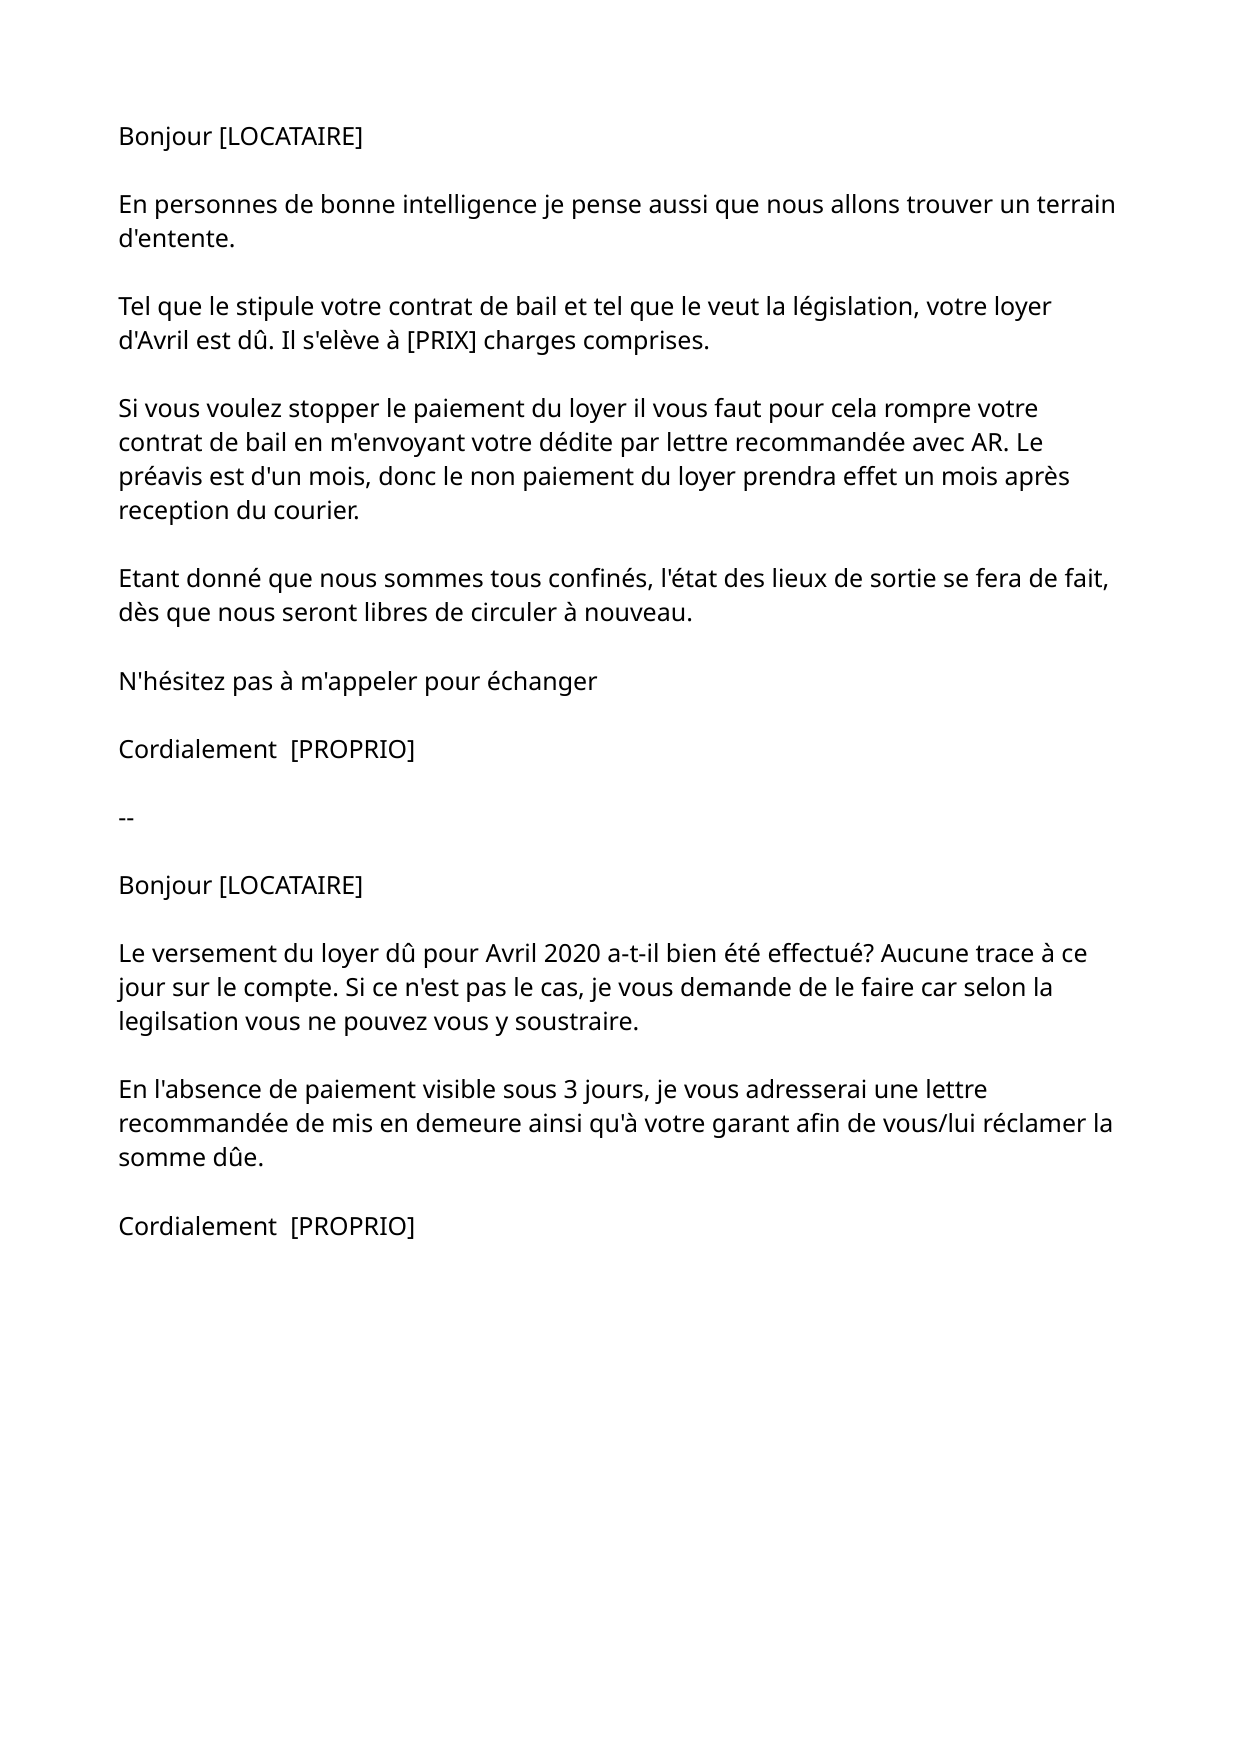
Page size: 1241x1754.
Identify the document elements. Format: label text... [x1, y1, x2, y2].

text En l'absence de paiement visible sous 3 jours, je vous adresserai une lettre recommandée de mis en demeure ainsi qu'à votre garant afin de vous/lui réclamer la somme dûe. [118, 1072, 1122, 1174]
text En personnes de bonne intelligence je pense aussi que nous allons trouver un terrain d'entente. [118, 186, 1122, 254]
text Etant donné que nous sommes tous confinés, l'état des lieux de sortie se fera de fait, dès que nous seront libres de circuler à nouveau. [118, 561, 1122, 629]
text Tel que le stipule votre contrat de bail et tel que le veut la législation, votre loyer d'Avril est dû. Il s'elève à [PRIX] charges comprises. [118, 288, 1122, 357]
text Le versement du loyer dû pour Avril 2020 a-t-il bien été effectué? Aucune trace à ce jour sur le compte. Si ce n'est pas le cas, je vous demande de le faire car selon la legilsation vous ne pouvez vous y soustraire. [118, 936, 1122, 1038]
text Si vous voulez stopper le paiement du loyer il vous faut pour cela rompre votre contrat de bail en m'envoyant votre dédite par lettre recommandée avec AR. Le préavis est d'un mois, donc le non paiement du loyer prendra effet un mois après reception du courier. [118, 391, 1122, 527]
text Bonjour [LOCATAIRE] [118, 867, 1122, 902]
text Cordialement [PROPRIO] [118, 1208, 1122, 1242]
text -- [118, 799, 1122, 833]
text N'hésitez pas à m'appeler pour échanger [118, 663, 1122, 697]
text Cordialement [PROPRIO] [118, 731, 1122, 765]
text Bonjour [LOCATAIRE] [118, 118, 1122, 152]
